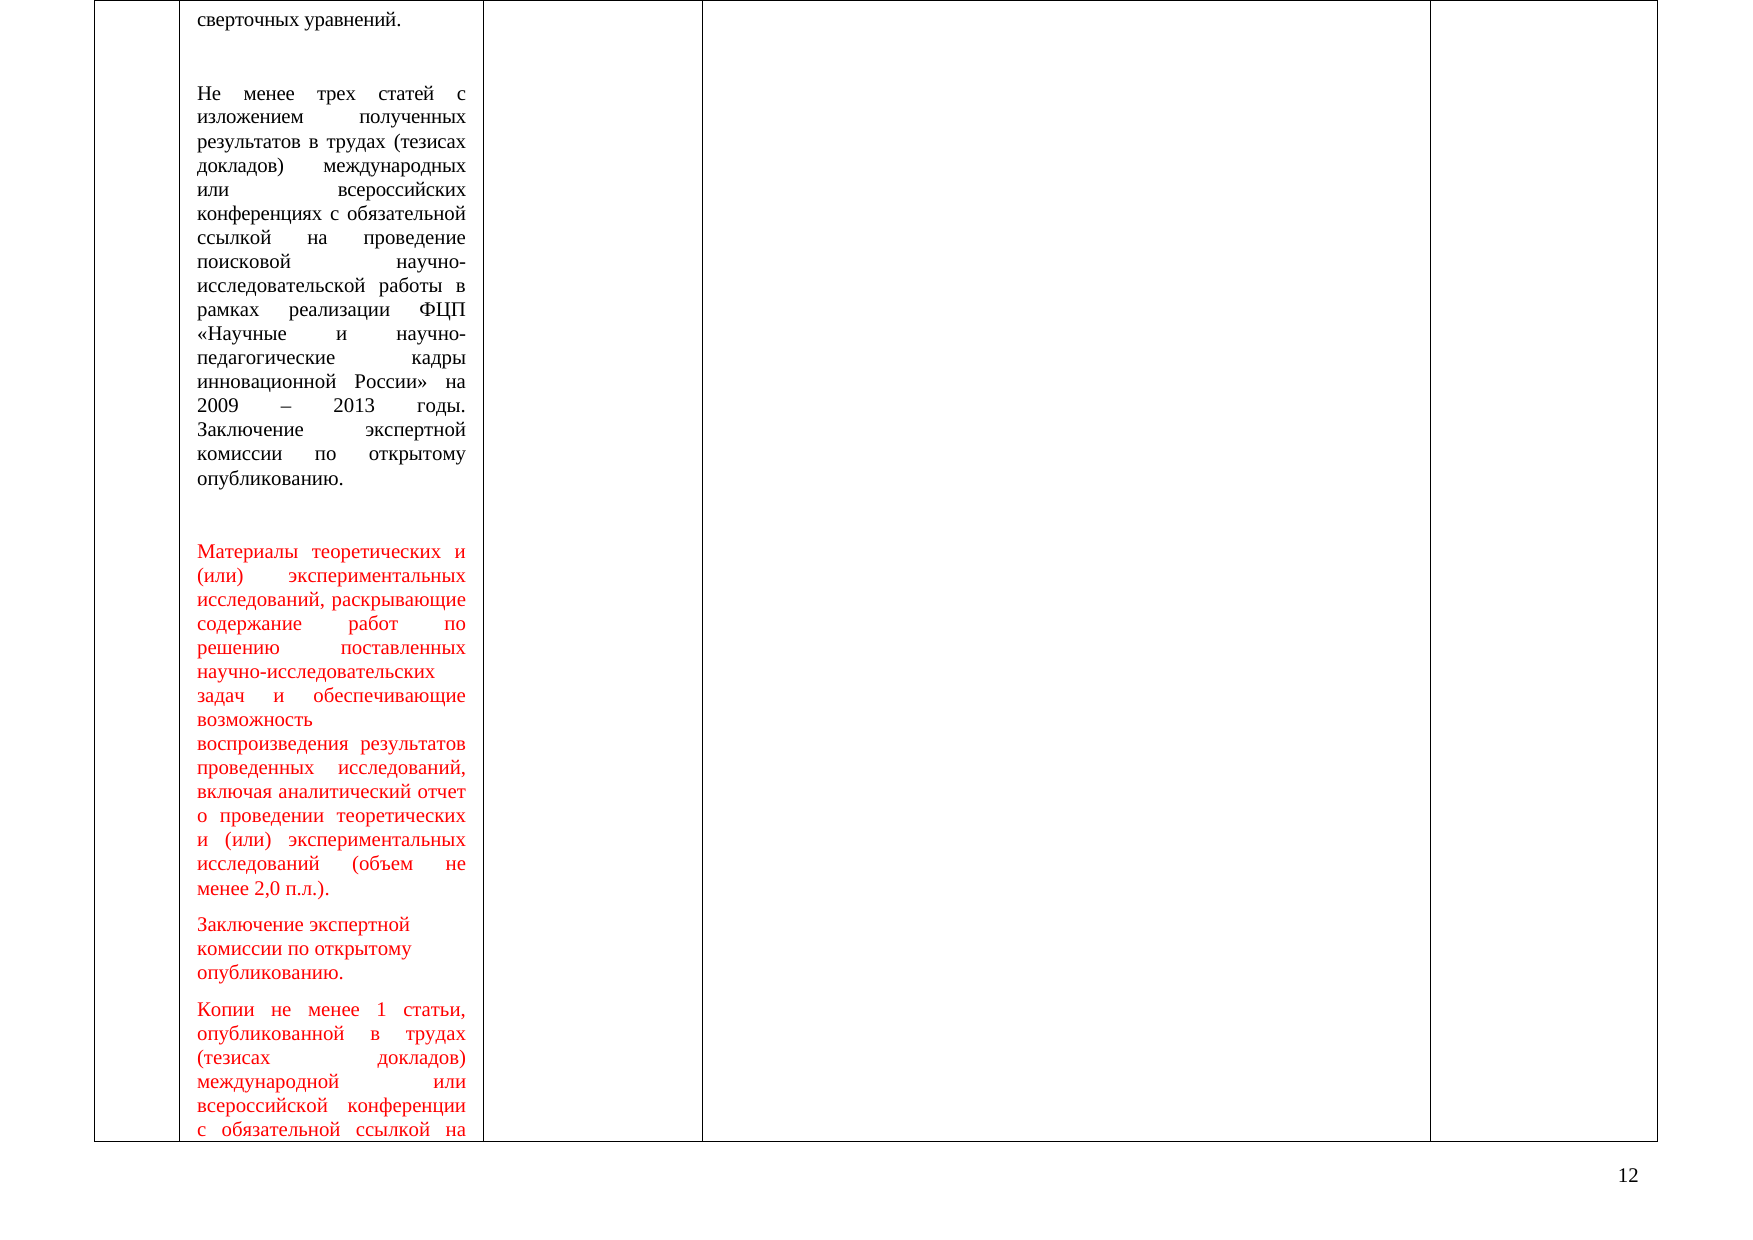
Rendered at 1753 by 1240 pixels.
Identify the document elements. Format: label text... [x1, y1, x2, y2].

table_cell [1431, 1, 1657, 1141]
table_cell [703, 1, 1430, 1141]
table_cell [484, 1, 702, 1141]
table_cell [95, 1, 179, 1141]
table_cell сверточных уравнений. Не менее трех статей с изложением полученных результатов в трудах (тезисах докладов) международных или всероссийских конференциях с обязательной ссылкой на проведение поисковой научно-исследовательской работы в рамках реализации ФЦП «Научные и научно-педагогические кадры инновационной России» на 2009 – 2013 годы. Заключение экспертной комиссии по открытому опубликованию. Материалы теоретических и (или) экспериментальных исследований, раскрывающие содержание работ по решению поставленных научно-исследовательских задач и обеспечивающие возможность воспроизведения результатов проведенных исследований, включая аналитический отчет о проведении теоретических и (или) экспериментальных исследований (объем не менее 2,0 п.л.). Заключение экспертной комиссии по открытому опубликованию. Копии не менее 1 статьи, опубликованной в трудах (тезисах докладов) международной или всероссийской конференции с обязательной ссылкой на [180, 1, 483, 1141]
